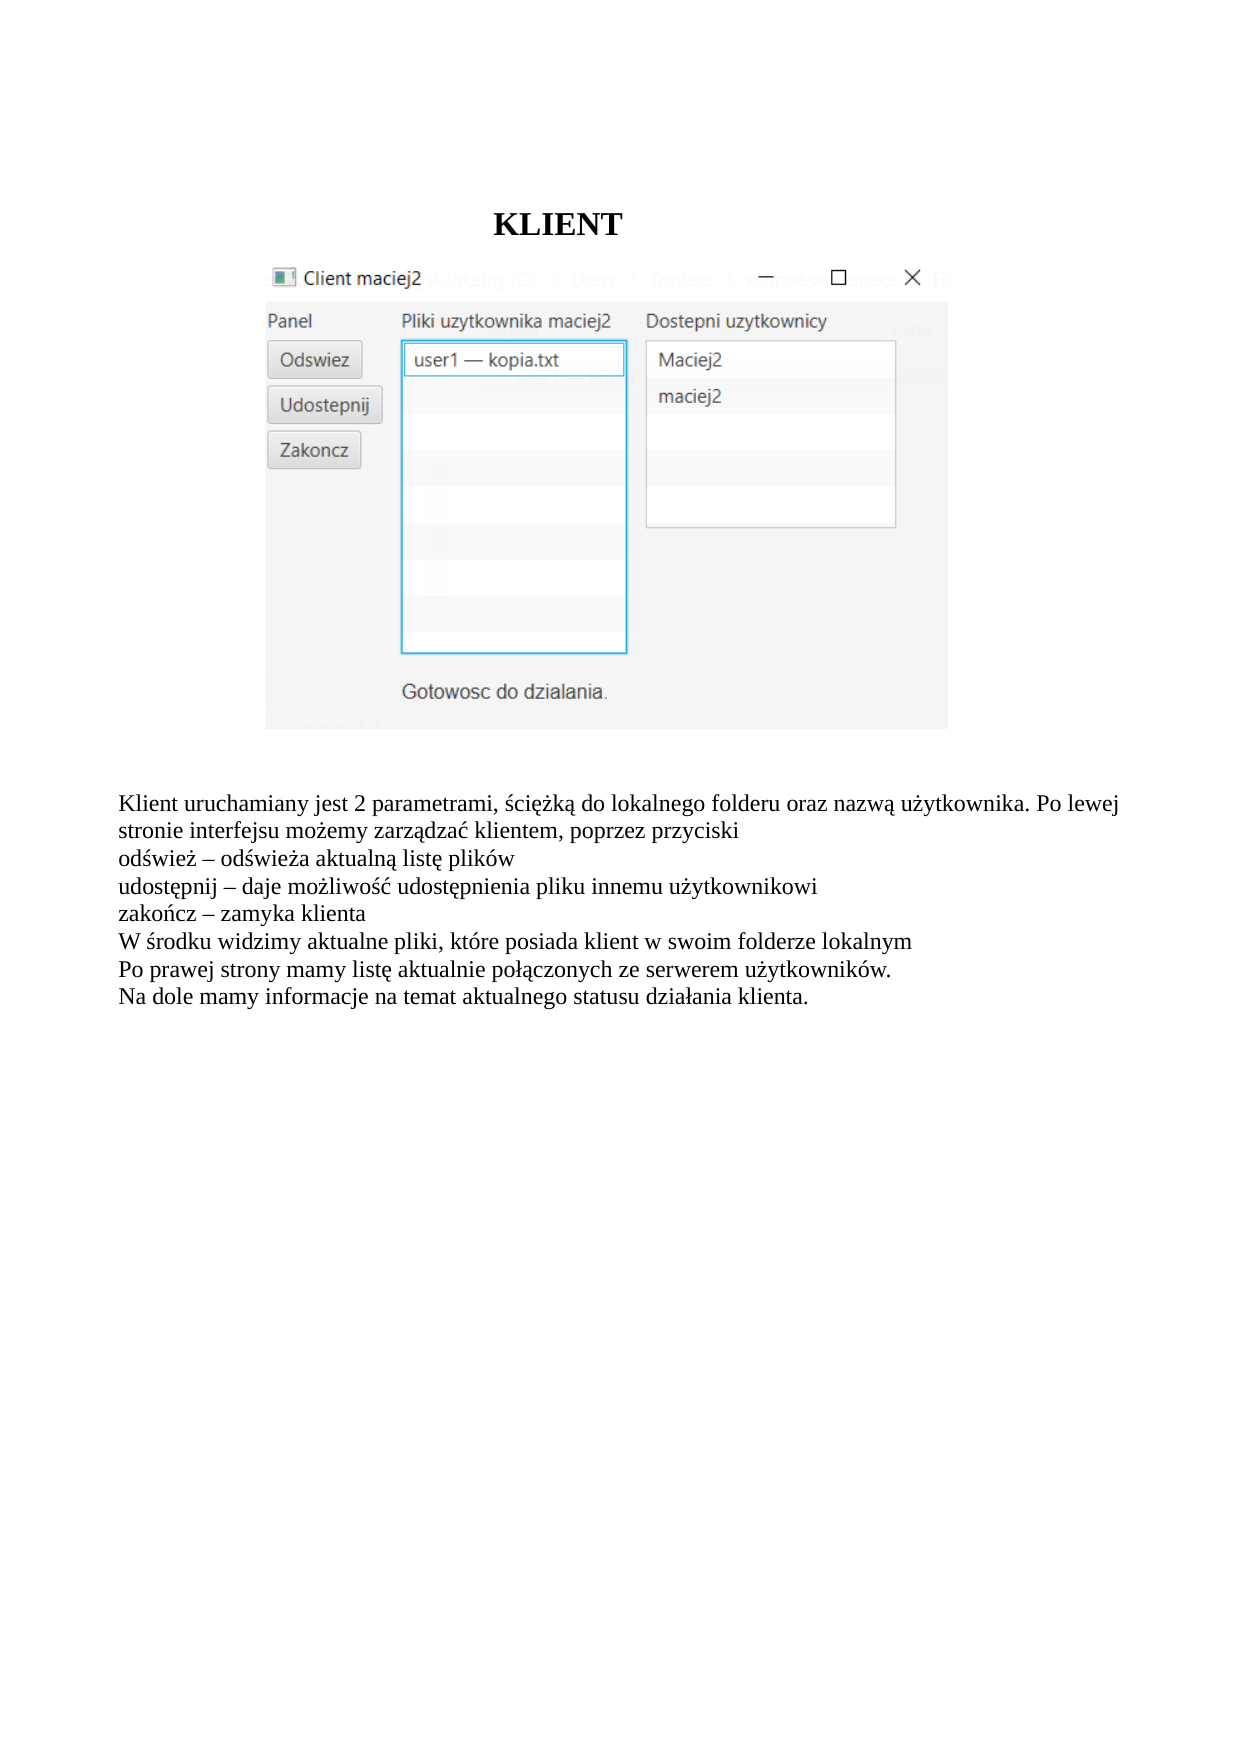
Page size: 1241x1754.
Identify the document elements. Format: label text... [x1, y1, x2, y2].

text odśwież – odświeża aktualną listę plików [118, 844, 1122, 872]
text Po prawej strony mamy listę aktualnie połączonych ze serwerem użytkowników. [118, 954, 1122, 982]
text udostępnij – daje możliwość udostępnienia pliku innemu użytkownikowi [118, 872, 1122, 899]
text KLIENT [118, 204, 1122, 243]
text Na dole mamy informacje na temat aktualnego statusu działania klienta. [118, 982, 1122, 1010]
picture [265, 261, 948, 729]
text zakończ – zamyka klienta [118, 899, 1122, 927]
text W środku widzimy aktualne pliki, które posiada klient w swoim folderze lokalnym [118, 927, 1122, 954]
text Klient uruchamiany jest 2 parametrami, ściężką do lokalnego folderu oraz nazwą użytkownika. Po lewej stronie interfejsu możemy zarządzać klientem, poprzez przyciski [118, 789, 1122, 844]
